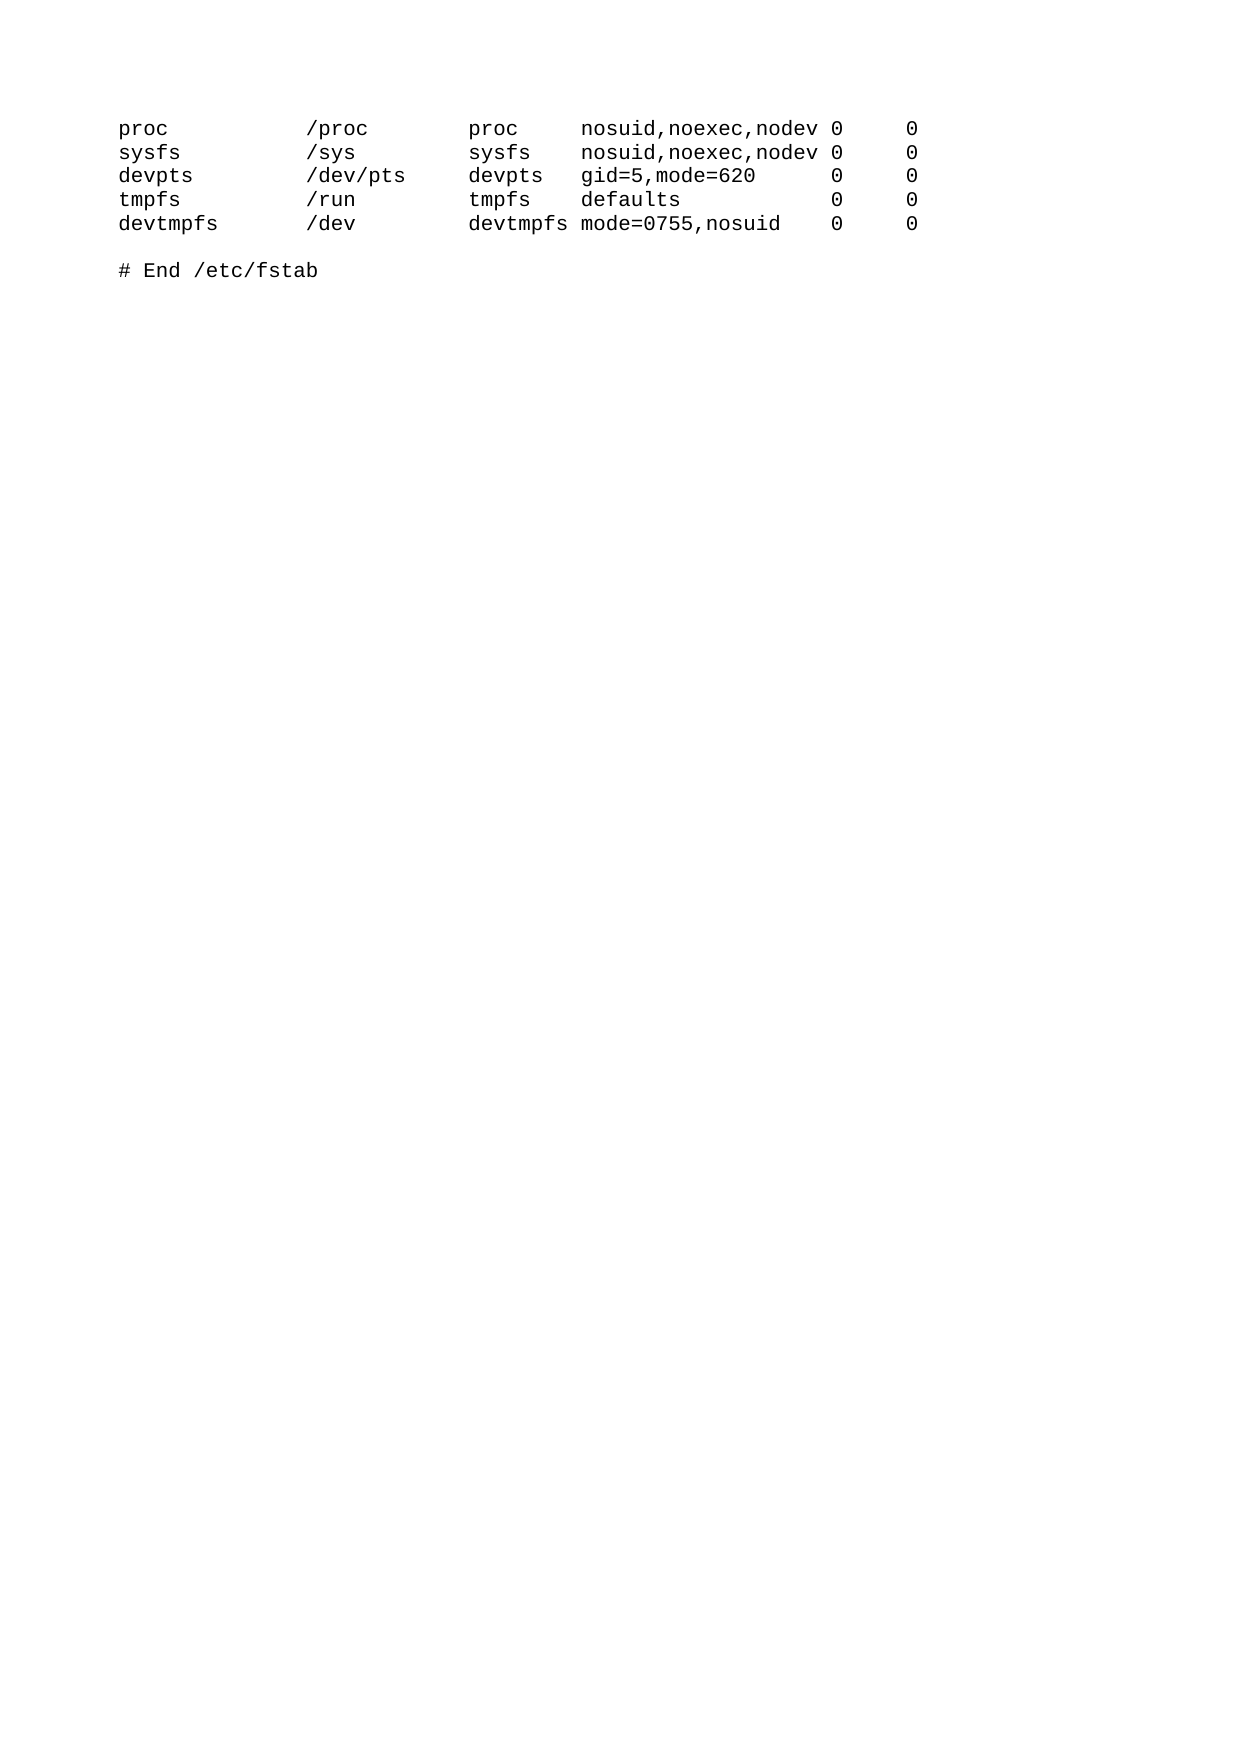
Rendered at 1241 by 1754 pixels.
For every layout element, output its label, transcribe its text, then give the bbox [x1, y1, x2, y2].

text tmpfs /run tmpfs defaults 0 0 [118, 189, 1122, 213]
text devtmpfs /dev devtmpfs mode=0755,nosuid 0 0 [118, 213, 1122, 236]
text devpts /dev/pts devpts gid=5,mode=620 0 0 [118, 165, 1122, 189]
text sysfs /sys sysfs nosuid,noexec,nodev 0 0 [118, 142, 1122, 165]
text # End /etc/fstab [118, 260, 1122, 284]
text proc /proc proc nosuid,noexec,nodev 0 0 [118, 118, 1122, 142]
